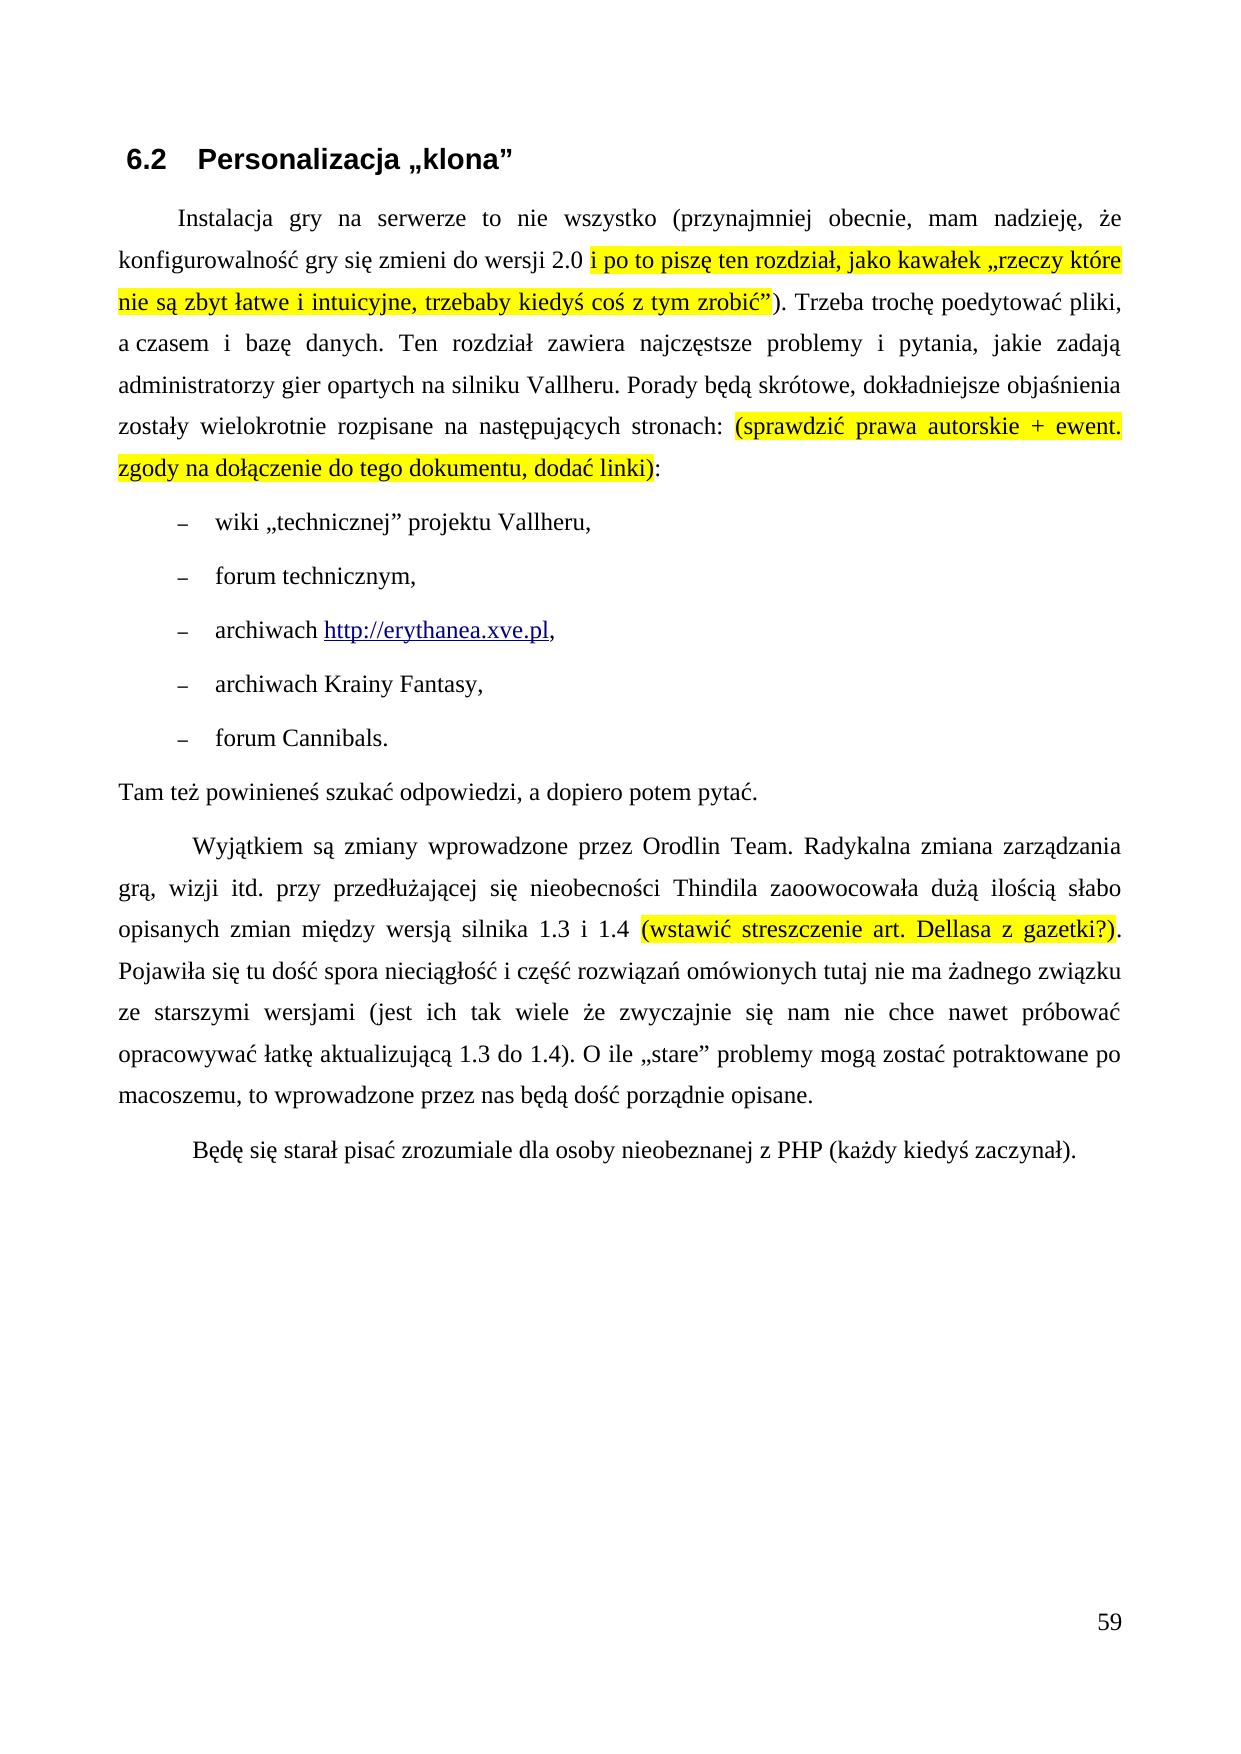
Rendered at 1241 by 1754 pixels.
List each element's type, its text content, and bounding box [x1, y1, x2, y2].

text Wyjątkiem są zmiany wprowadzone przez Orodlin Team. Radykalna zmiana zarządzania grą, wizji itd. przy przedłużającej się nieobecności Thindila zaoowocowała dużą ilością słabo opisanych zmian między wersją silnika 1.3 i 1.4 (wstawić streszczenie art. Dellasa z gazetki?). Pojawiła się tu dość spora nieciągłość i część rozwiązań omówionych tutaj nie ma żadnego związku ze starszymi wersjami (jest ich tak wiele że zwyczajnie się nam nie chce nawet próbować opracowywać łatkę aktualizującą 1.3 do 1.4). O ile „stare” problemy mogą zostać potraktowane po macoszemu, to wprowadzone przez nas będą dość porządnie opisane. [118, 832, 1122, 1109]
list wiki „technicznej” projektu Vallheru, [118, 508, 1122, 536]
text Będę się starał pisać zrozumiale dla osoby nieobeznanej z PHP (każdy kiedyś zaczynał). [118, 1136, 1122, 1163]
list forum technicznym, [118, 562, 1122, 590]
list archiwach http://erythanea.xve.pl, [118, 616, 1122, 644]
list forum Cannibals. [118, 724, 1122, 752]
subtitle Personalizacja „klona” [118, 143, 1122, 176]
text Instalacja gry na serwerze to nie wszystko (przynajmniej obecnie, mam nadzieję, że konfigurowalność gry się zmieni do wersji 2.0 i po to piszę ten rozdział, jako kawałek „rzeczy które nie są zbyt łatwe i intuicyjne, trzebaby kiedyś coś z tym zrobić”). Trzeba trochę poedytować pliki, a czasem i bazę danych. Ten rozdział zawiera najczęstsze problemy i pytania, jakie zadają administratorzy gier opartych na silniku Vallheru. Porady będą skrótowe, dokładniejsze objaśnienia zostały wielokrotnie rozpisane na następujących stronach: (sprawdzić prawa autorskie + ewent. zgody na dołączenie do tego dokumentu, dodać linki): [118, 204, 1122, 482]
text Tam też powinieneś szukać odpowiedzi, a dopiero potem pytać. [118, 778, 1122, 806]
list archiwach Krainy Fantasy, [118, 670, 1122, 698]
